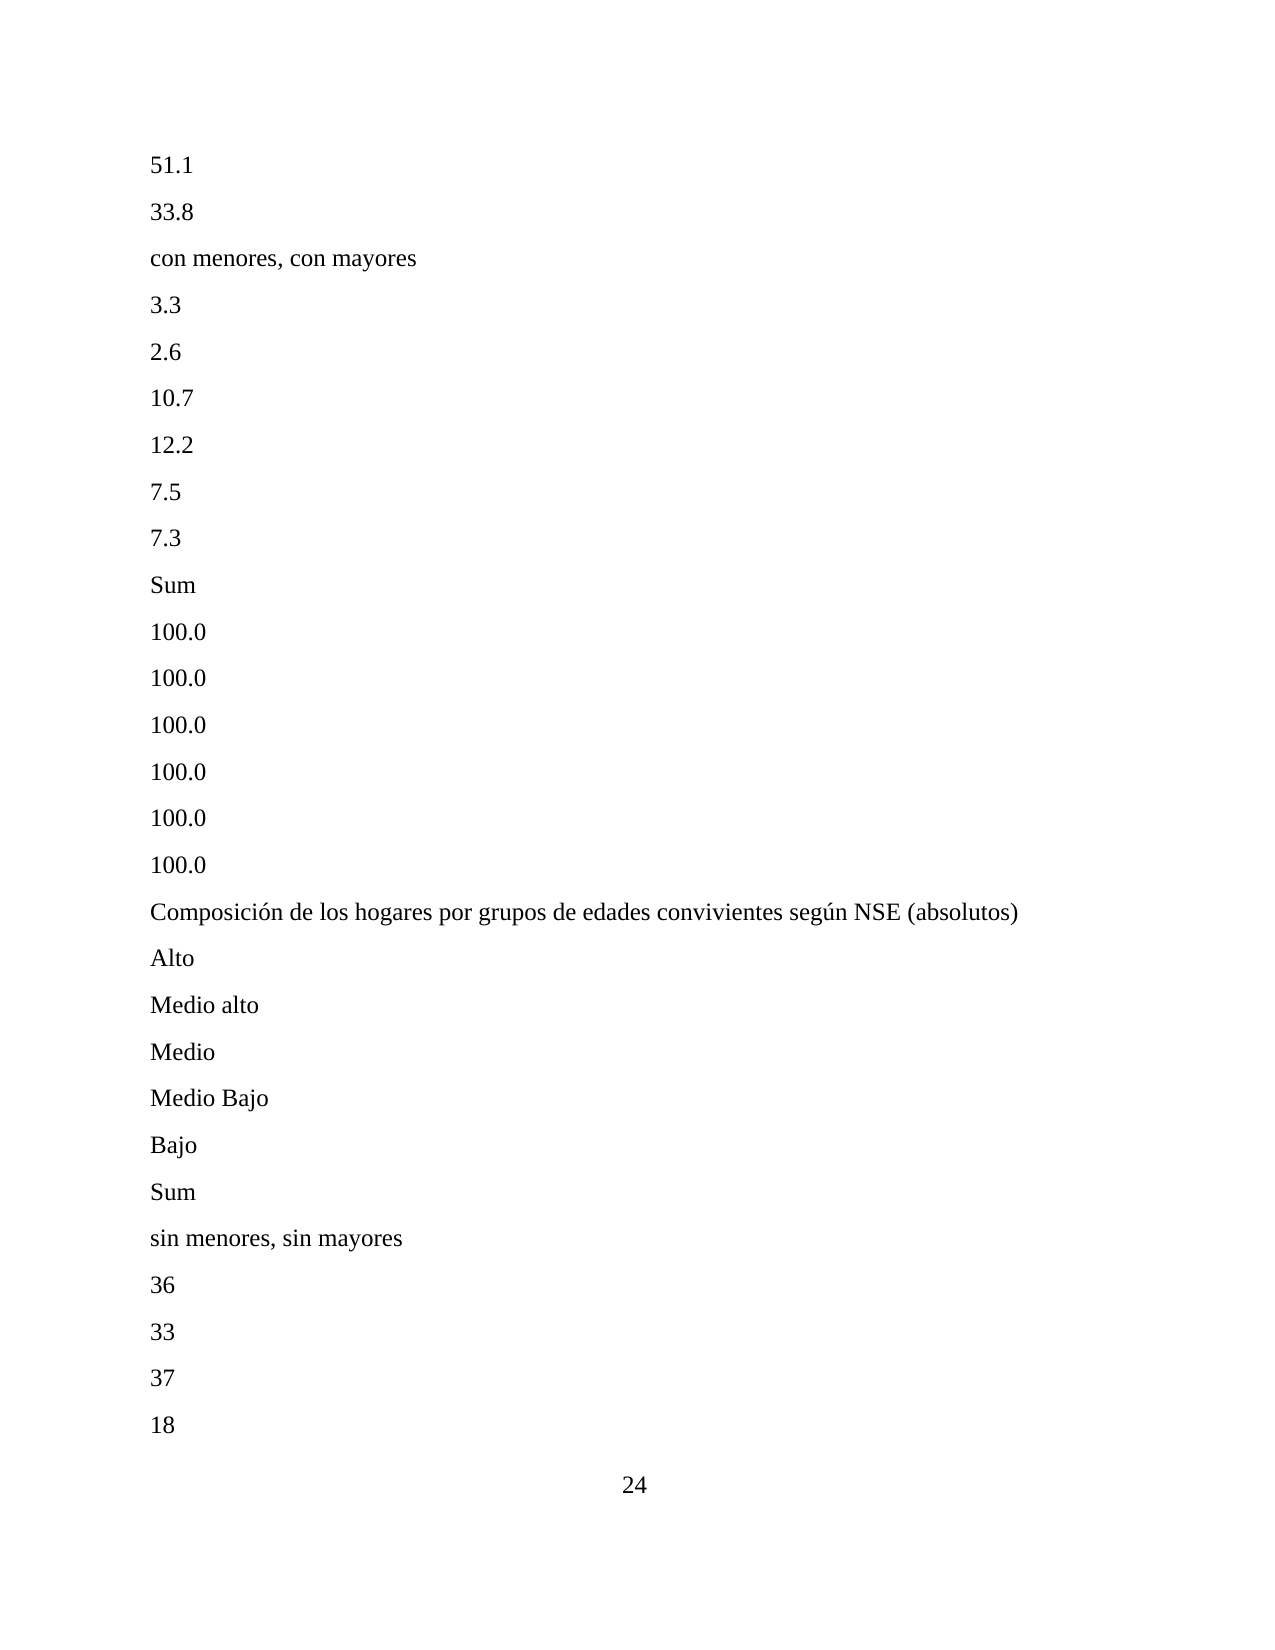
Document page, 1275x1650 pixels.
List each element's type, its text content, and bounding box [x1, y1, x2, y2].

text Medio [150, 1037, 1125, 1065]
text 100.0 [150, 803, 1125, 832]
text Composición de los hogares por grupos de edades convivientes según NSE (absolutos) [150, 897, 1125, 925]
text 37 [150, 1363, 1125, 1392]
text 36 [150, 1270, 1125, 1299]
text Sum [150, 570, 1125, 599]
text Sum [150, 1177, 1125, 1205]
text 10.7 [150, 383, 1125, 412]
text Alto [150, 943, 1125, 972]
text sin menores, sin mayores [150, 1223, 1125, 1252]
text 33 [150, 1317, 1125, 1345]
text 100.0 [150, 663, 1125, 692]
text Medio Bajo [150, 1083, 1125, 1112]
text 100.0 [150, 757, 1125, 785]
text 12.2 [150, 430, 1125, 459]
text 18 [150, 1410, 1125, 1439]
text 100.0 [150, 850, 1125, 879]
text Bajo [150, 1130, 1125, 1159]
text 3.3 [150, 290, 1125, 319]
text Medio alto [150, 990, 1125, 1019]
text 7.5 [150, 477, 1125, 505]
text 2.6 [150, 337, 1125, 365]
text con menores, con mayores [150, 243, 1125, 272]
text 100.0 [150, 617, 1125, 645]
text 100.0 [150, 710, 1125, 739]
text 51.1 [150, 150, 1125, 179]
text 33.8 [150, 197, 1125, 225]
text 7.3 [150, 523, 1125, 552]
